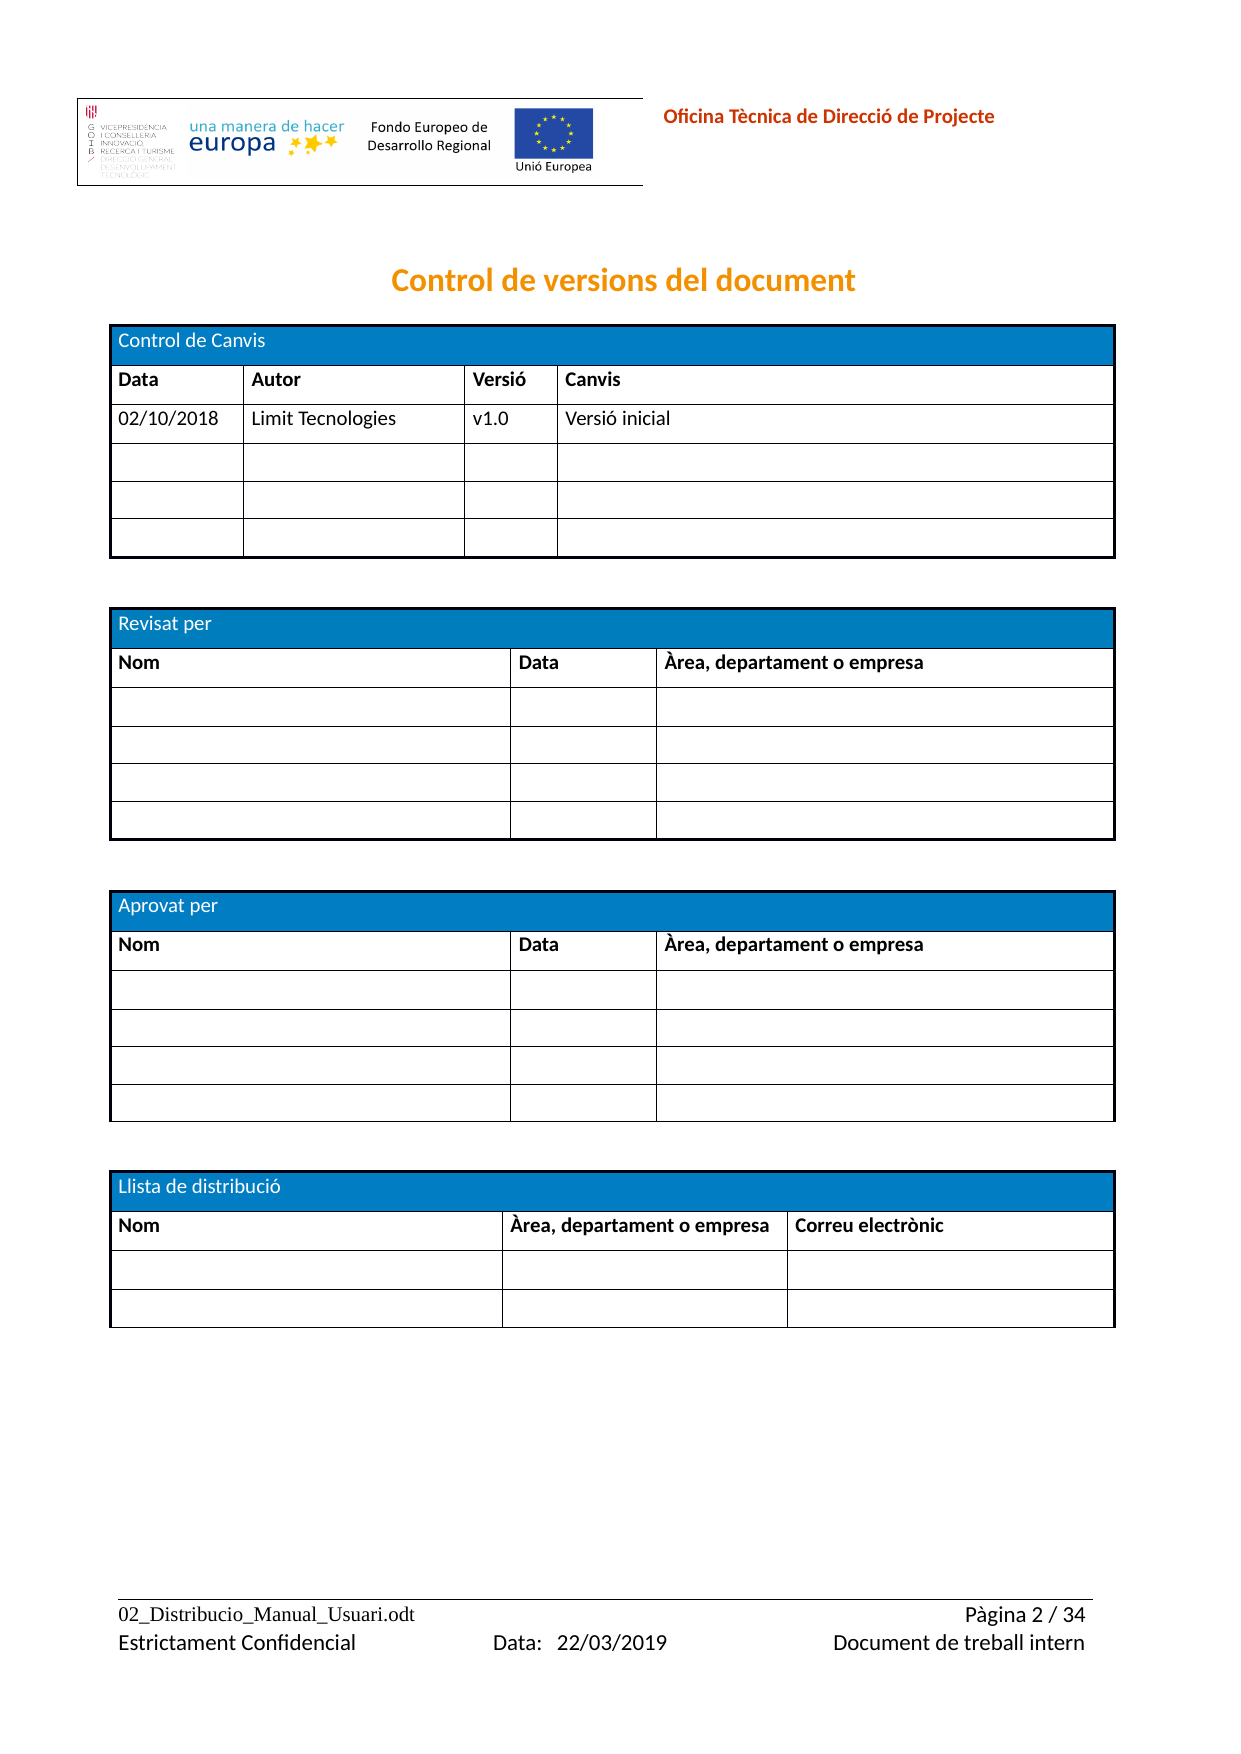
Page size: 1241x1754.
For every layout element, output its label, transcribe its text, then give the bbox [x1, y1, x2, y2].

table_cell [657, 727, 1113, 763]
table_cell [112, 727, 510, 763]
table_cell [657, 764, 1113, 801]
table_cell [112, 1290, 502, 1327]
table_cell Nom [112, 932, 510, 969]
table_cell [465, 482, 557, 518]
table_cell Nom [112, 649, 510, 687]
table_cell Data [511, 649, 656, 687]
table_cell Limit Tecnologies [244, 405, 464, 443]
table_cell [657, 1010, 1113, 1046]
table_cell Versió inicial [558, 405, 1113, 443]
table_cell [112, 482, 243, 518]
table_cell [503, 1251, 787, 1289]
table_cell Àrea, departament o empresa [657, 932, 1113, 969]
table_cell [511, 971, 656, 1008]
table_cell [112, 971, 510, 1008]
table_cell Data [511, 932, 656, 969]
table_cell [112, 764, 510, 801]
table_cell [558, 444, 1113, 481]
table_cell [511, 1085, 656, 1121]
table_cell [511, 1047, 656, 1083]
table_header Llista de distribució [112, 1173, 1113, 1211]
table_cell [511, 802, 656, 838]
table_cell v1.0 [465, 405, 557, 443]
table_cell Canvis [558, 366, 1113, 404]
table_cell [503, 1290, 787, 1327]
table_cell [112, 1085, 510, 1121]
table_cell [657, 802, 1113, 838]
table_cell Data [112, 366, 243, 404]
table_cell [511, 1010, 656, 1046]
table_cell [112, 802, 510, 838]
table_cell [657, 971, 1113, 1008]
table_cell [788, 1290, 1113, 1327]
table_cell [511, 764, 656, 801]
table_cell [657, 688, 1113, 726]
table_cell Autor [244, 366, 464, 404]
table_cell 02/10/2018 [112, 405, 243, 443]
picture [187, 103, 599, 180]
subtitle Control de versions del document [118, 259, 1122, 300]
table_cell [112, 519, 243, 556]
table_cell [558, 482, 1113, 518]
table_cell [657, 1085, 1113, 1121]
table_cell [244, 519, 464, 556]
table_cell [657, 1047, 1113, 1083]
table_cell [112, 688, 510, 726]
table_cell Correu electrònic [788, 1212, 1113, 1250]
table_cell [511, 727, 656, 763]
table_cell [244, 444, 464, 481]
table_cell Versió [465, 366, 557, 404]
table_cell [112, 1047, 510, 1083]
table_cell Àrea, departament o empresa [657, 649, 1113, 687]
table_cell [511, 688, 656, 726]
table_cell [558, 519, 1113, 556]
table_header Control de Canvis [112, 327, 1113, 365]
table_cell Nom [112, 1212, 502, 1250]
table_cell [112, 1010, 510, 1046]
table_cell [112, 444, 243, 481]
table_cell [465, 519, 557, 556]
table_cell [788, 1251, 1113, 1289]
table_cell [112, 1251, 502, 1289]
table_cell [465, 444, 557, 481]
table_cell Àrea, departament o empresa [503, 1212, 787, 1250]
picture [82, 103, 181, 180]
table_header Aprovat per [112, 893, 1113, 931]
table_header Revisat per [112, 610, 1113, 648]
table_cell [244, 482, 464, 518]
